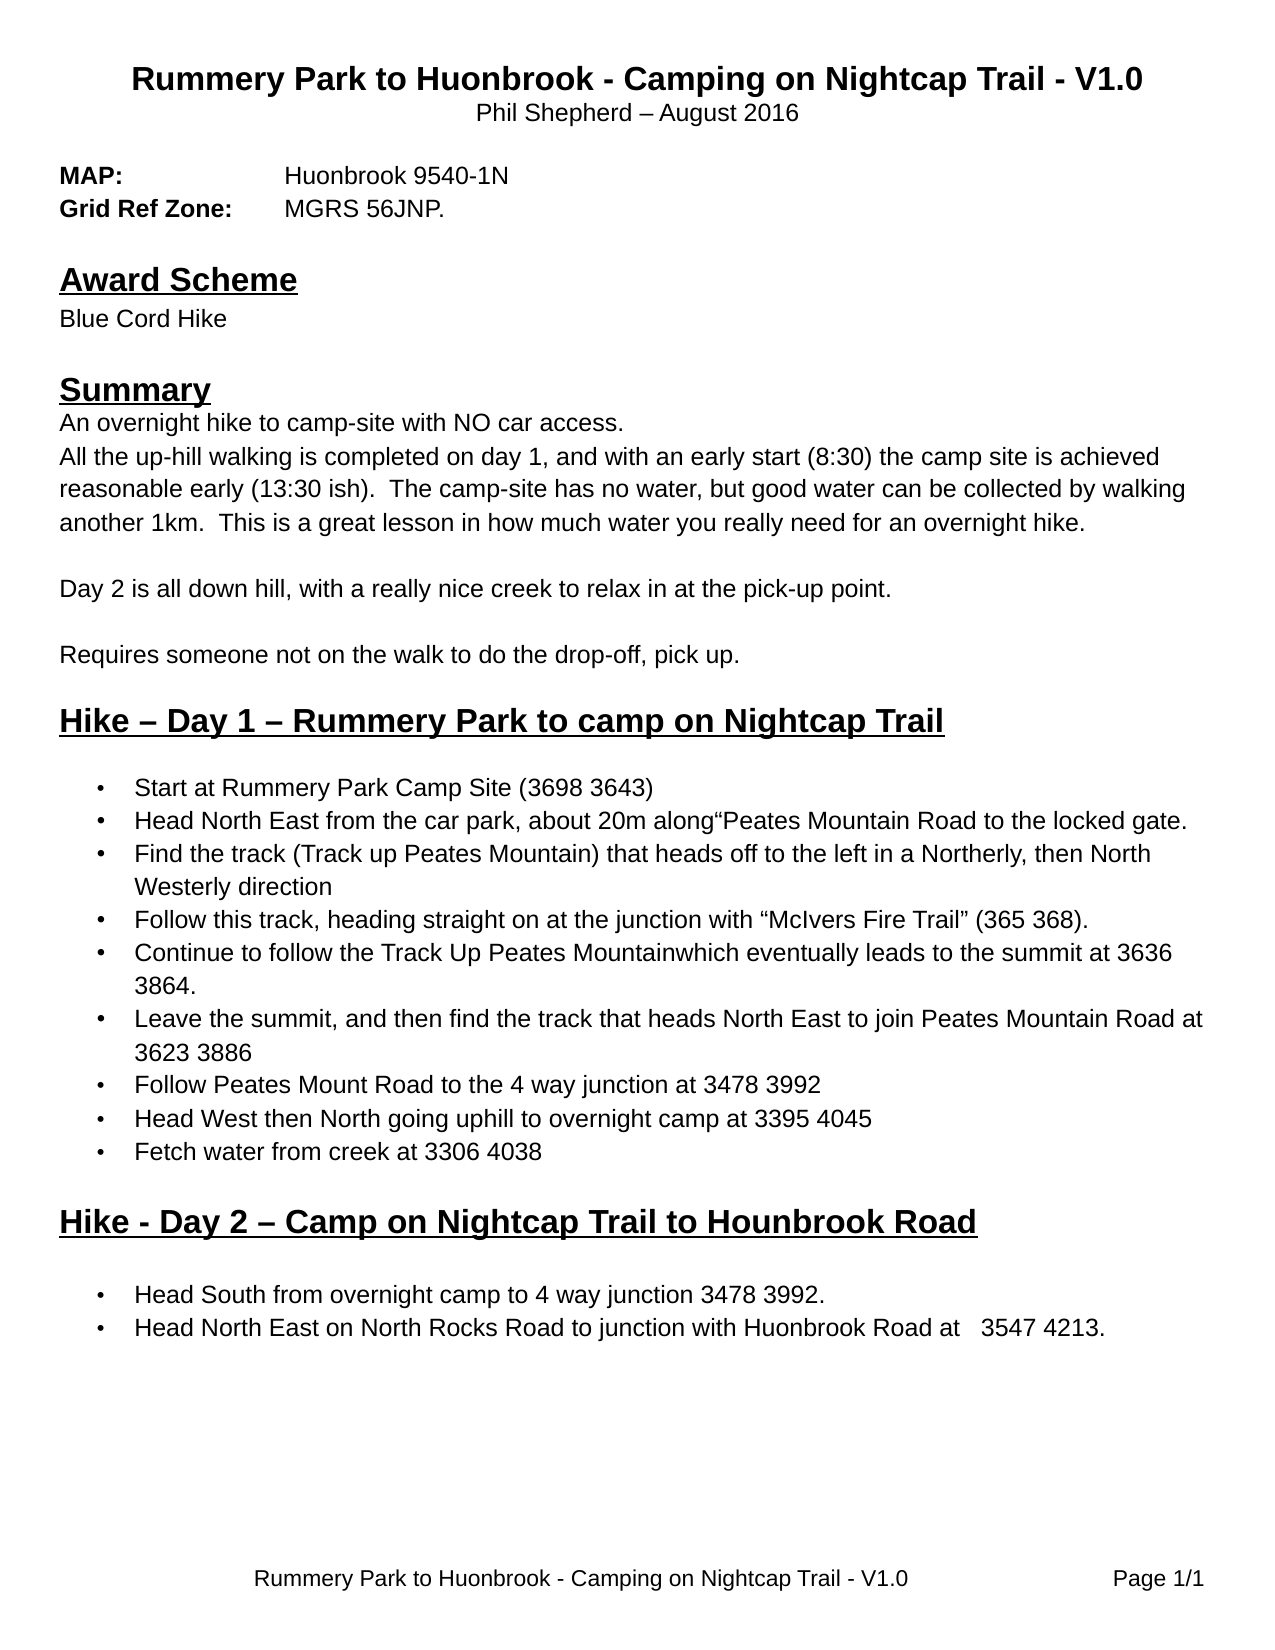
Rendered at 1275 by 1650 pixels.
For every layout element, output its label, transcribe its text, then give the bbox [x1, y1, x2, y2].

text Phil Shepherd – August 2016 [59, 97, 1216, 126]
subtitle Hike – Day 1 – Rummery Park to camp on Nightcap Trail [59, 701, 1216, 740]
list Find the track (Track up Peates Mountain) that heads off to the left in a Northerly, then North Westerly direction [97, 839, 1216, 901]
text MAP: Huonbrook 9540-1N Grid Ref Zone: MGRS 56JNP. [59, 161, 1216, 222]
list Start at Rummery Park Camp Site (3698 3643) [97, 773, 1216, 802]
text Hike - Day 2 – Camp on Nightcap Trail to Hounbrook Road [59, 1203, 1216, 1241]
list Head South from overnight camp to 4 way junction 3478 3992. [97, 1280, 1216, 1308]
list Follow Peates Mount Road to the 4 way junction at 3478 3992 [97, 1071, 1216, 1099]
text Blue Cord Hike [59, 304, 1216, 333]
list Leave the summit, and then find the track that heads North East to join Peates Mountain Road at 3623 3886 [97, 1004, 1216, 1066]
subtitle Rummery Park to Huonbrook - Camping on Nightcap Trail - V1.0 [59, 59, 1216, 97]
list Head West then North going uphill to overnight camp at 3395 4045 [97, 1103, 1216, 1132]
text Award Scheme [59, 260, 1216, 298]
list Continue to follow the Track Up Peates Mountainwhich eventually leads to the summit at 3636 3864. [97, 938, 1216, 1000]
list Head North East from the car park, about 20m along“Peates Mountain Road to the locked gate. [97, 806, 1216, 835]
subtitle Summary [59, 370, 1216, 408]
text An overnight hike to camp-site with NO car access. All the up-hill walking is completed on day 1, and with an early start (8:30) the camp site is achieved reasonable early (13:30 ish). The camp-site has no water, but good water can be collected by walking another 1km. This is a great lesson in how much water you really need for an overnight hike. Day 2 is all down hill, with a really nice creek to relax in at the pick-up point. Requires someone not on the walk to do the drop-off, pick up. [59, 408, 1216, 668]
list Fetch water from creek at 3306 4038 [97, 1137, 1216, 1165]
list Follow this track, heading straight on at the junction with “McIvers Fire Trail” (365 368). [97, 905, 1216, 934]
list Head North East on North Rocks Road to junction with Huonbrook Road at 3547 4213. [97, 1313, 1216, 1342]
